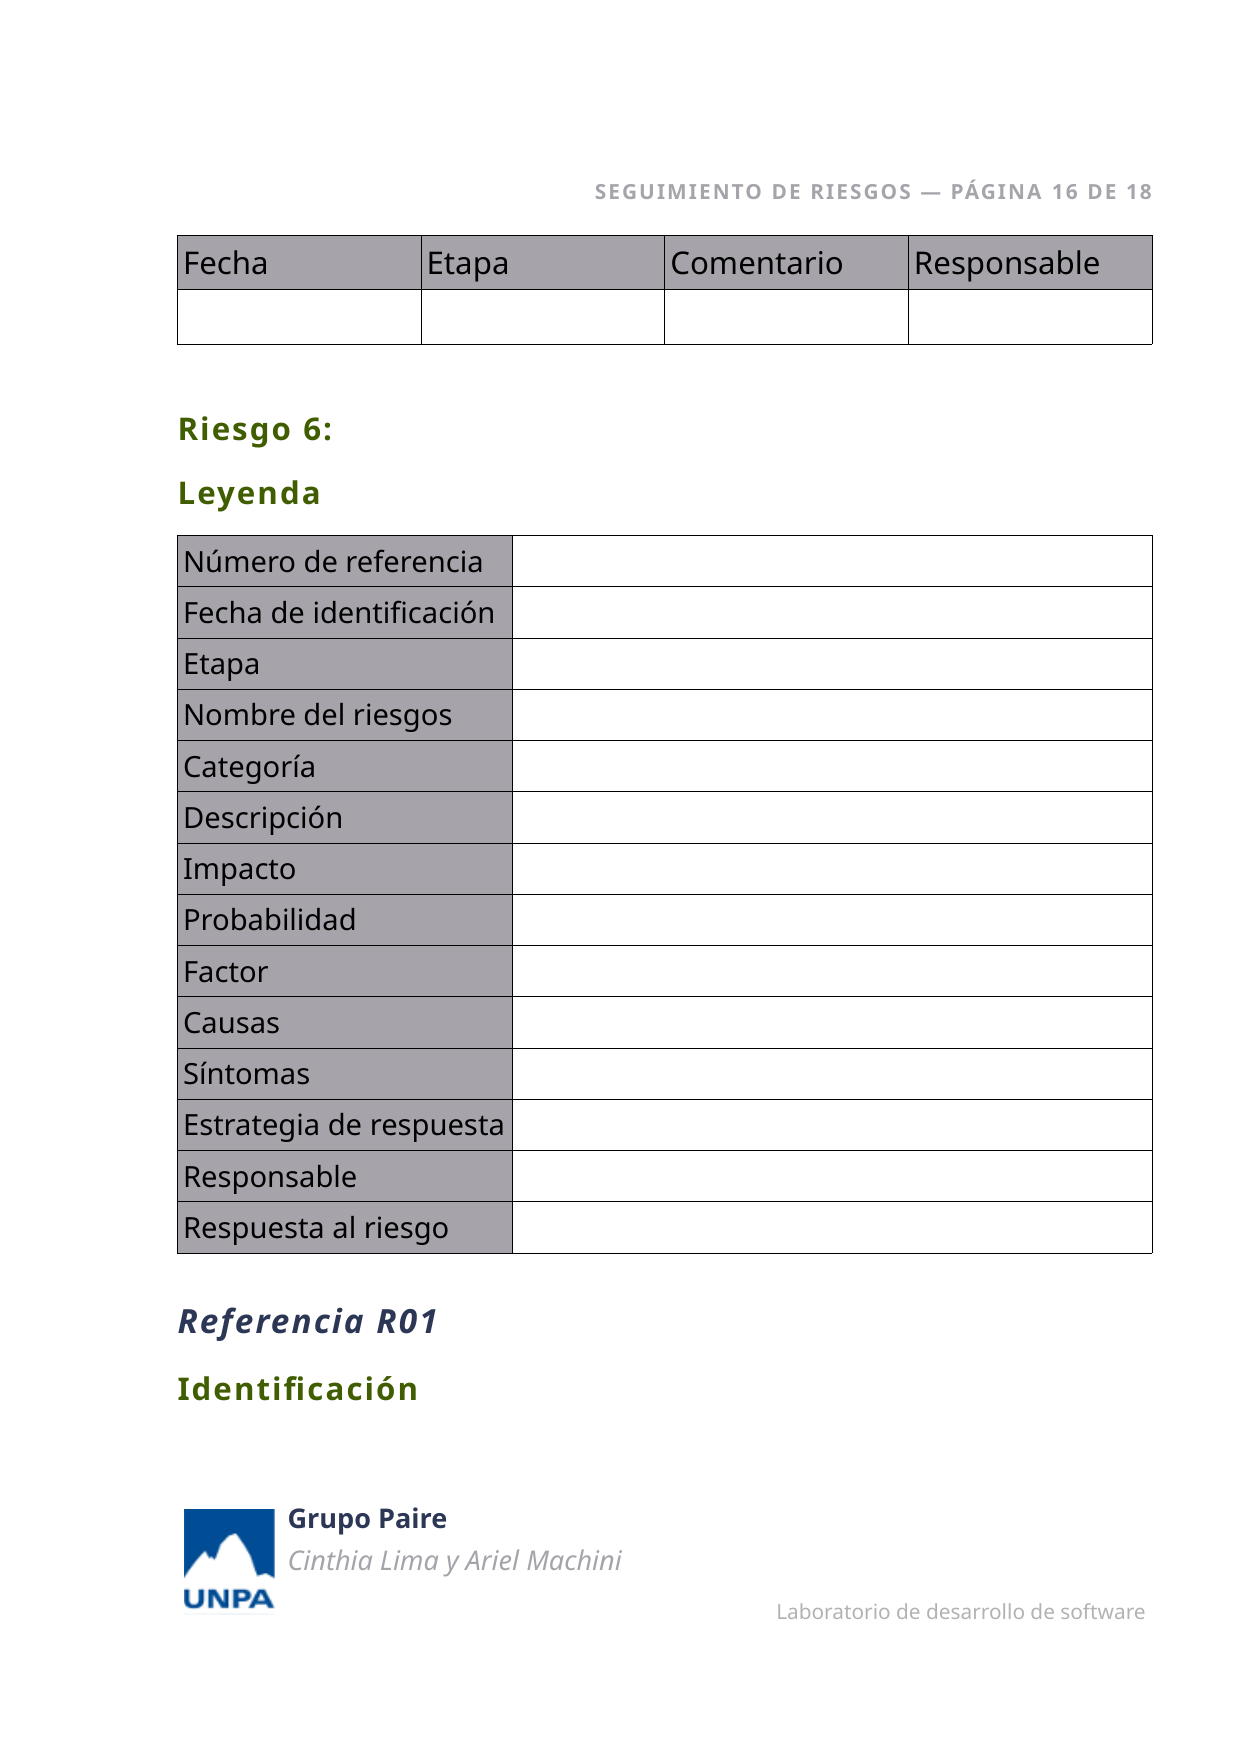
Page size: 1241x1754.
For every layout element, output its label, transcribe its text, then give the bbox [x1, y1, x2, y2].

table_cell [513, 844, 1152, 894]
table_cell [513, 741, 1152, 791]
table_cell [513, 639, 1152, 689]
table_cell [513, 946, 1152, 996]
table_header Fecha [178, 236, 421, 289]
table_cell [513, 997, 1152, 1048]
table_cell Responsable [178, 1151, 512, 1201]
table_cell [665, 290, 908, 343]
table_header Número de referencia [178, 536, 512, 586]
text Riesgo 6: [177, 407, 1152, 450]
table_cell [513, 690, 1152, 740]
table_cell [513, 1202, 1152, 1253]
table_header Etapa [422, 236, 664, 289]
picture [184, 1509, 275, 1615]
table_cell [513, 792, 1152, 843]
text Leyenda [177, 471, 1152, 514]
table_header Responsable [909, 236, 1152, 289]
text Referencia R01 [177, 1298, 1152, 1344]
table_cell Impacto [178, 844, 512, 894]
table_cell Respuesta al riesgo [178, 1202, 512, 1253]
text Identificación [177, 1366, 1152, 1409]
table_cell Nombre del riesgos [178, 690, 512, 740]
table_cell [513, 1151, 1152, 1201]
table_cell Descripción [178, 792, 512, 843]
table_cell [513, 1100, 1152, 1150]
table_cell Etapa [178, 639, 512, 689]
table_cell Factor [178, 946, 512, 996]
table_cell [513, 587, 1152, 638]
table_cell Fecha de identificación [178, 587, 512, 638]
table_cell Síntomas [178, 1049, 512, 1099]
table_cell [513, 1049, 1152, 1099]
table_cell Categoría [178, 741, 512, 791]
table_cell Probabilidad [178, 895, 512, 945]
table_cell Causas [178, 997, 512, 1048]
table_cell [178, 290, 421, 343]
table_header Comentario [665, 236, 908, 289]
table_cell Estrategia de respuesta [178, 1100, 512, 1150]
table_cell [422, 290, 664, 343]
table_cell [513, 895, 1152, 945]
table_cell [909, 290, 1152, 343]
table_header [513, 536, 1152, 586]
